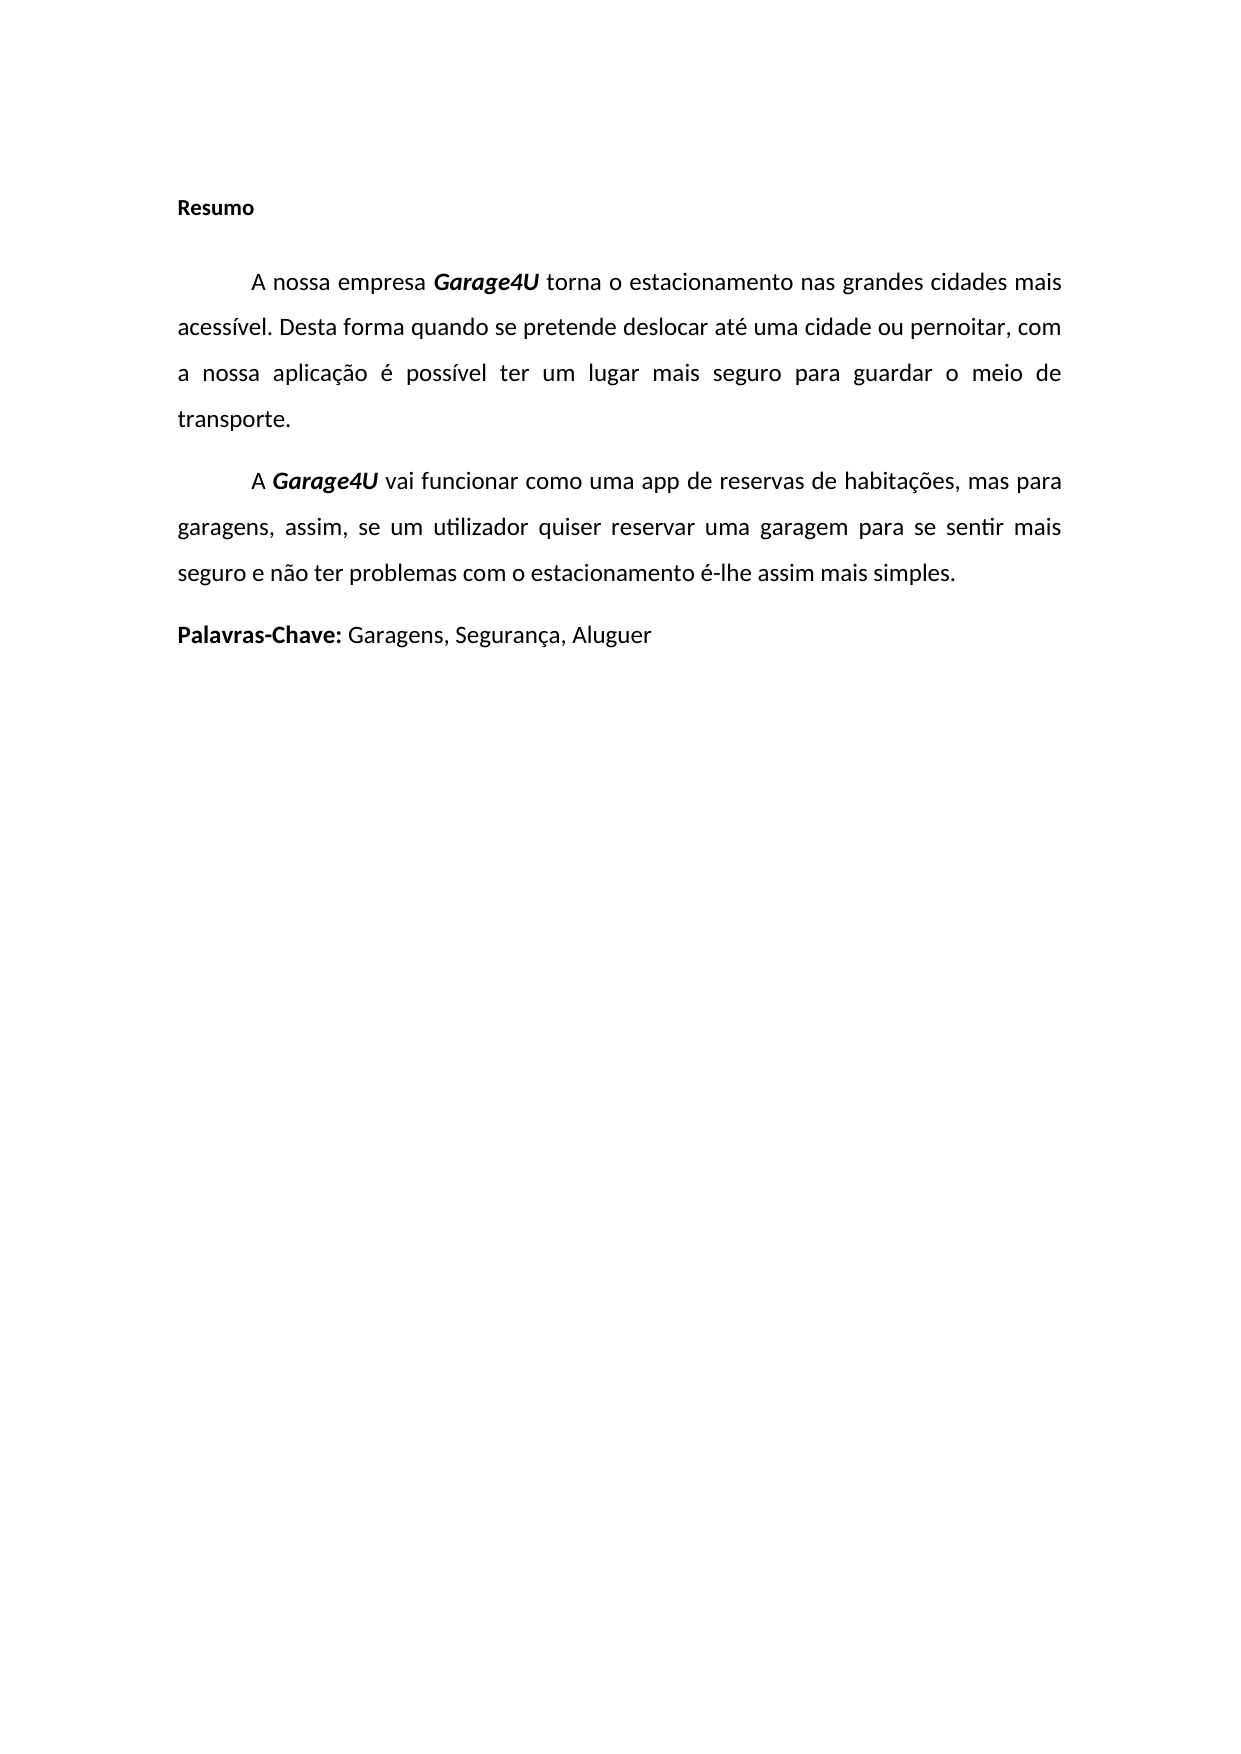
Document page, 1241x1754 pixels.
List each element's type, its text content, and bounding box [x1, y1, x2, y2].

text Resumo [177, 193, 1063, 221]
text A Garage4U vai funcionar como uma app de reservas de habitações, mas para garagens, assim, se um utilizador quiser reservar uma garagem para se sentir mais seguro e não ter problemas com o estacionamento é-lhe assim mais simples. [177, 465, 1063, 587]
text Palavras-Chave: Garagens, Segurança, Aluguer [177, 619, 1063, 650]
text A nossa empresa Garage4U torna o estacionamento nas grandes cidades mais acessível. Desta forma quando se pretende deslocar até uma cidade ou pernoitar, com a nossa aplicação é possível ter um lugar mais seguro para guardar o meio de transporte. [177, 266, 1063, 433]
